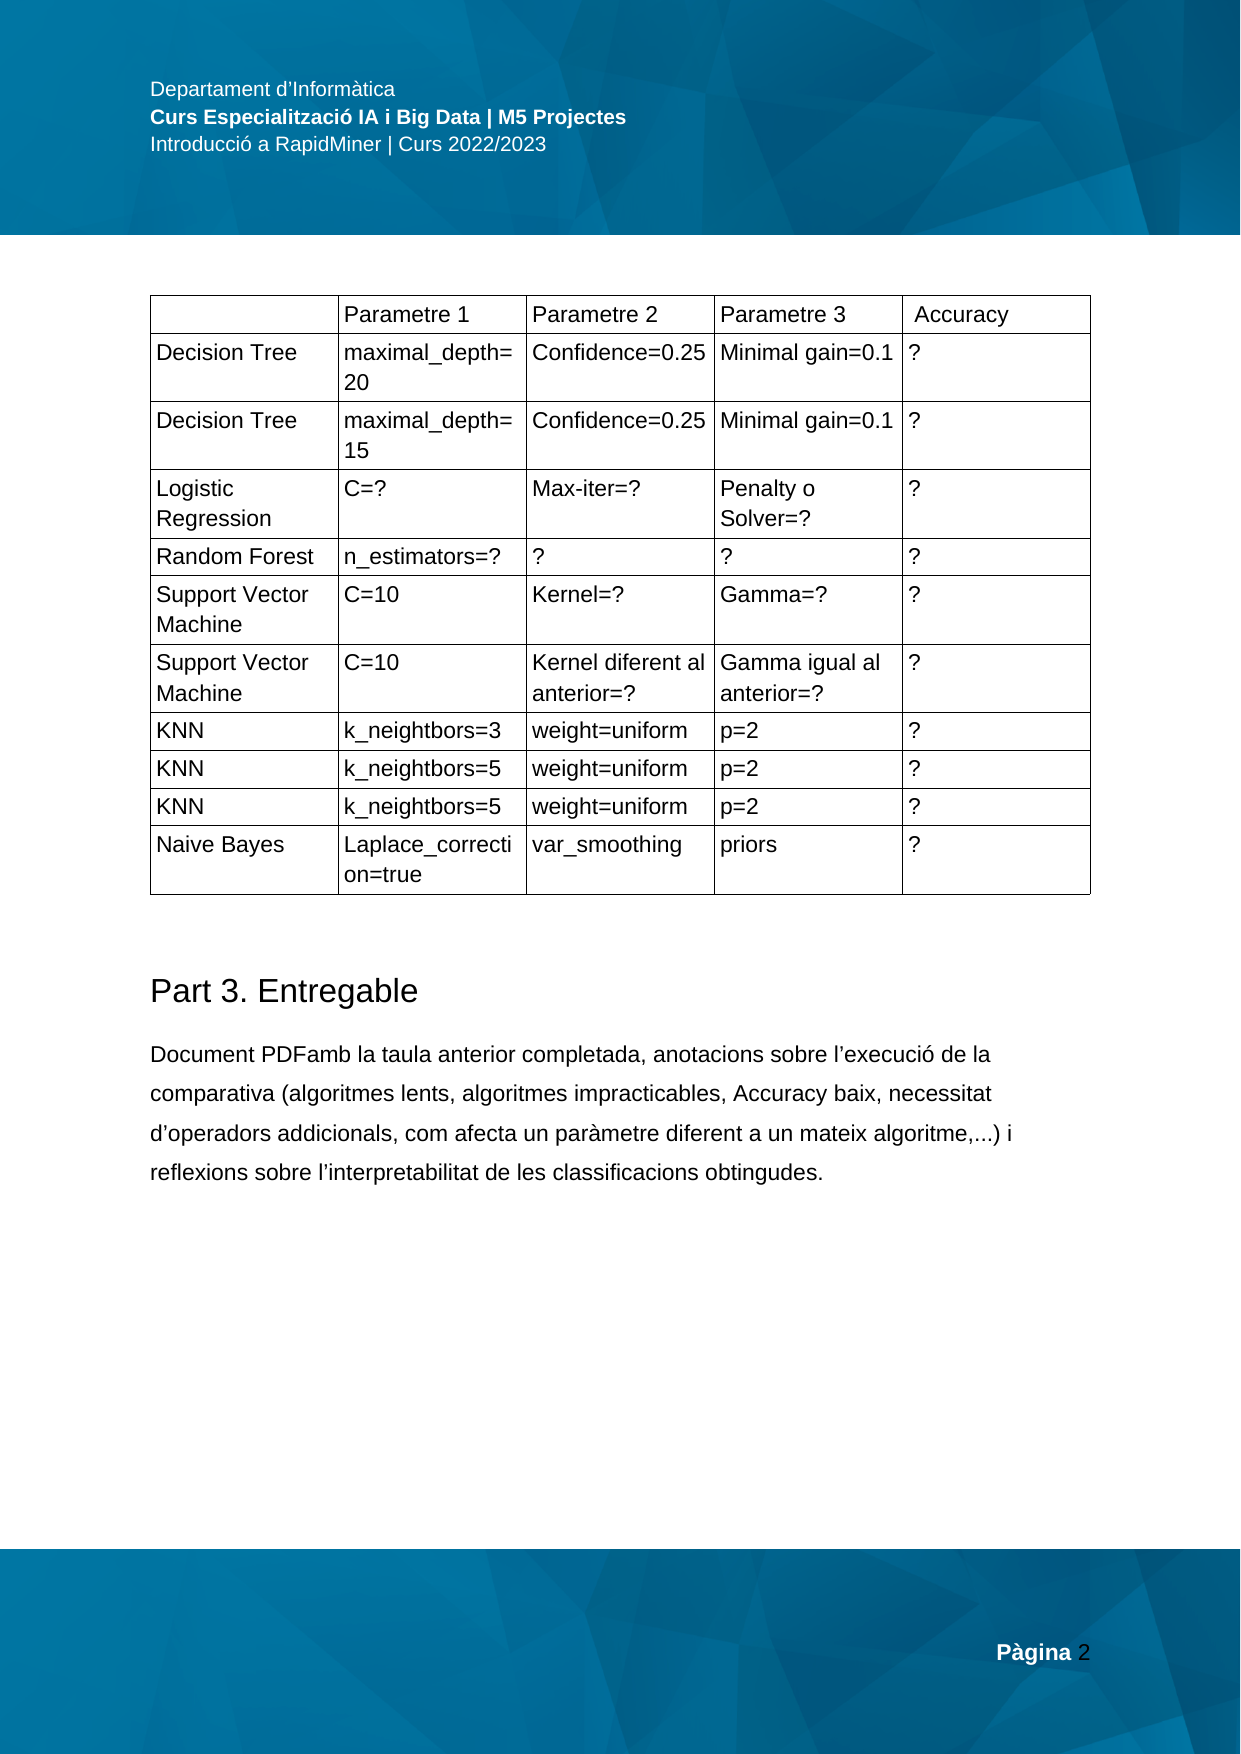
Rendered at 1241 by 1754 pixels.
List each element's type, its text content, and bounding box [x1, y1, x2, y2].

table_header [151, 296, 338, 333]
table_cell C=? [339, 470, 526, 537]
table_cell Support Vector Machine [151, 576, 338, 643]
table_cell priors [715, 826, 902, 893]
table_cell ? [903, 402, 1090, 469]
table_cell maximal_depth=15 [339, 402, 526, 469]
table_cell ? [903, 751, 1090, 787]
table_cell weight=uniform [527, 713, 714, 749]
table_cell Kernel diferent al anterior=? [527, 645, 714, 712]
table_cell Minimal gain=0.1 [715, 402, 902, 469]
table_cell ? [903, 539, 1090, 575]
table_cell weight=uniform [527, 789, 714, 825]
table_cell maximal_depth=20 [339, 334, 526, 401]
table_cell ? [903, 713, 1090, 749]
table_header Parametre 2 [527, 296, 714, 333]
subtitle Part 3. Entregable [150, 971, 1090, 1009]
table_cell Gamma=? [715, 576, 902, 643]
table_cell ? [715, 539, 902, 575]
table_cell k_neightbors=5 [339, 751, 526, 787]
table_cell p=2 [715, 789, 902, 825]
table_cell KNN [151, 713, 338, 749]
table_cell Decision Tree [151, 334, 338, 401]
table_cell p=2 [715, 751, 902, 787]
table_header Accuracy [903, 296, 1090, 333]
table_cell ? [903, 826, 1090, 893]
table_cell p=2 [715, 713, 902, 749]
table_cell Max-iter=? [527, 470, 714, 537]
table_cell Laplace_correction=true [339, 826, 526, 893]
table_cell Penalty o Solver=? [715, 470, 902, 537]
table_cell ? [903, 334, 1090, 401]
table_cell ? [903, 470, 1090, 537]
text Document PDFamb la taula anterior completada, anotacions sobre l’execució de la comparativa (algoritmes lents, algoritmes impracticables, Accuracy baix, necessitat d’operadors addicionals, com afecta un paràmetre diferent a un mateix algoritme,...) i reflexions sobre l’interpretabilitat de les classificacions obtingudes. [150, 1041, 1090, 1186]
table_header Parametre 3 [715, 296, 902, 333]
table_cell Confidence=0.25 [527, 334, 714, 401]
table_cell C=10 [339, 645, 526, 712]
table_cell Support Vector Machine [151, 645, 338, 712]
table_cell Gamma igual al anterior=? [715, 645, 902, 712]
table_cell var_smoothing [527, 826, 714, 893]
table_cell C=10 [339, 576, 526, 643]
table_cell Logistic Regression [151, 470, 338, 537]
table_cell n_estimators=? [339, 539, 526, 575]
table_cell Kernel=? [527, 576, 714, 643]
table_cell Naive Bayes [151, 826, 338, 893]
table_header Parametre 1 [339, 296, 526, 333]
table_cell ? [903, 645, 1090, 712]
table_cell Decision Tree [151, 402, 338, 469]
table_cell ? [527, 539, 714, 575]
table_cell Random Forest [151, 539, 338, 575]
table_cell KNN [151, 751, 338, 787]
table_cell k_neightbors=5 [339, 789, 526, 825]
table_cell ? [903, 789, 1090, 825]
table_cell Confidence=0.25 [527, 402, 714, 469]
table_cell ? [903, 576, 1090, 643]
table_cell KNN [151, 789, 338, 825]
table_cell weight=uniform [527, 751, 714, 787]
table_cell k_neightbors=3 [339, 713, 526, 749]
table_cell Minimal gain=0.1 [715, 334, 902, 401]
